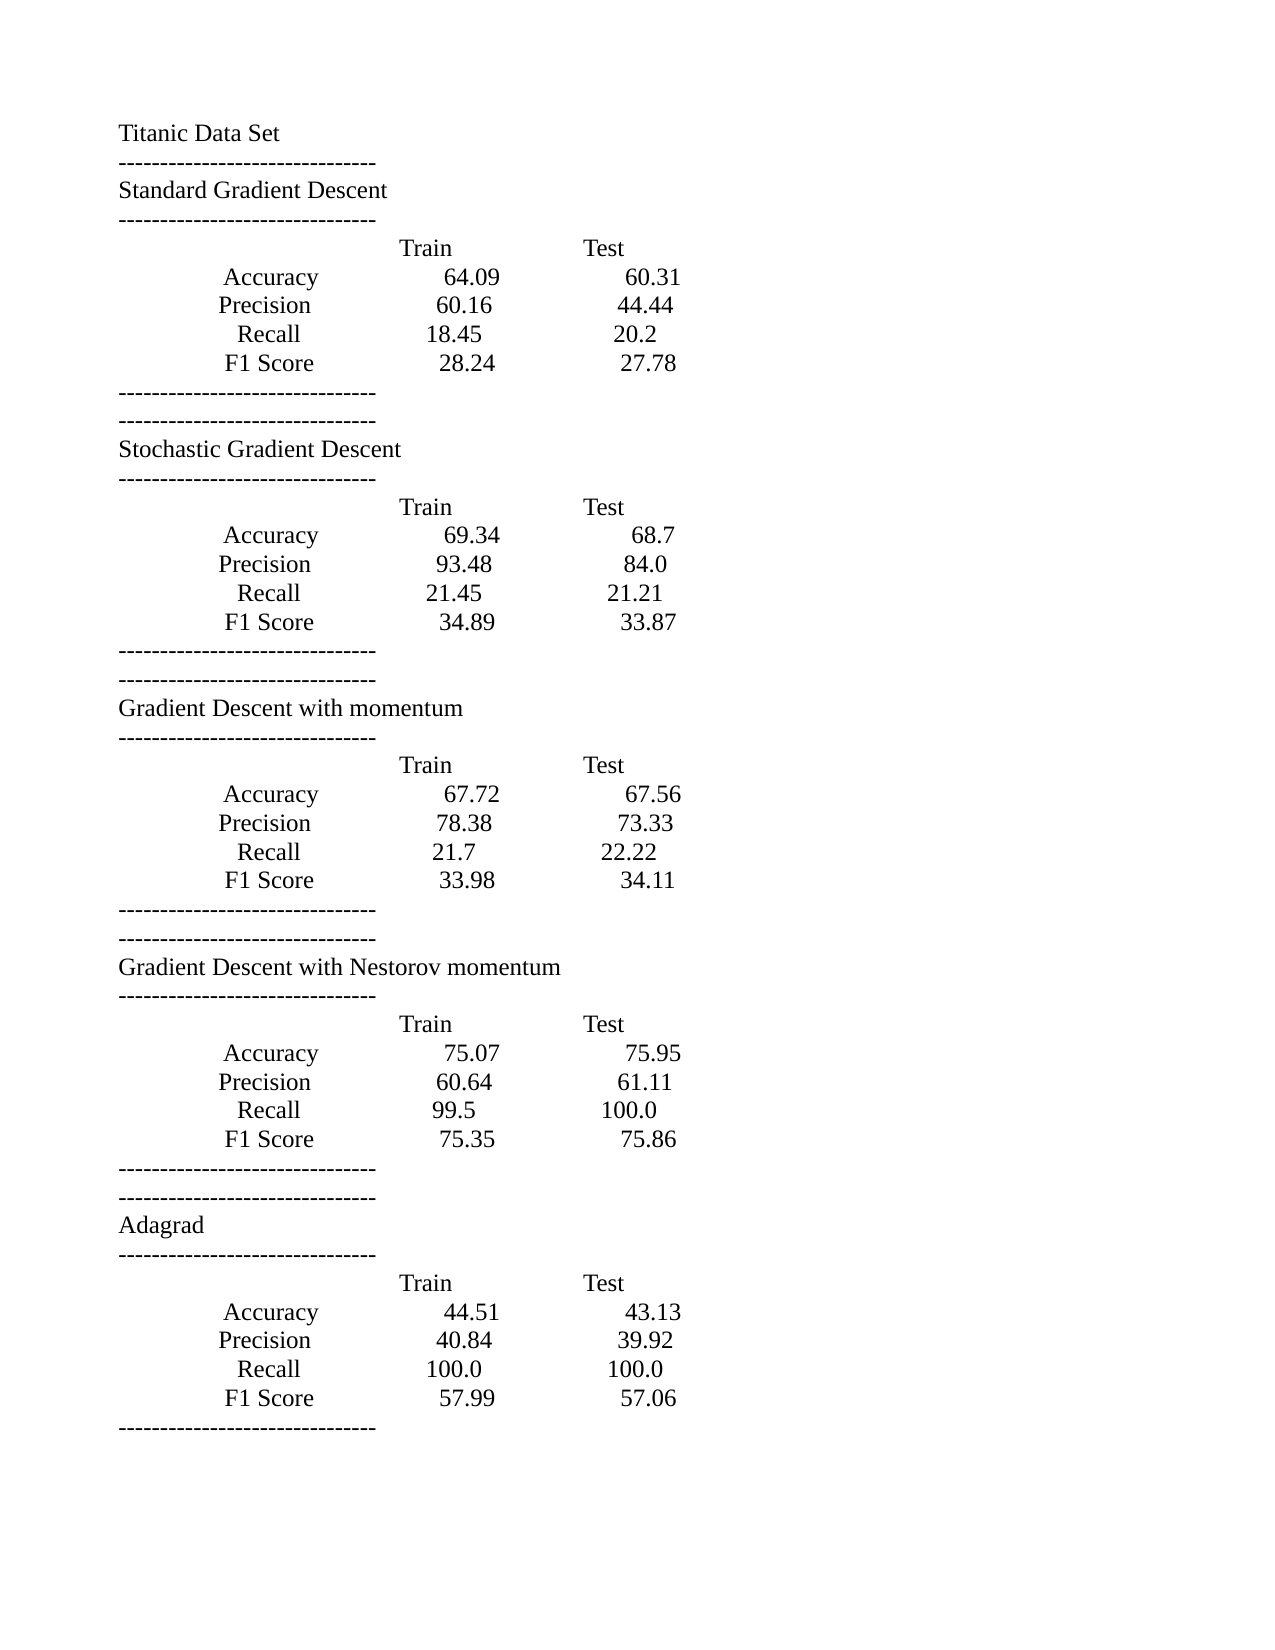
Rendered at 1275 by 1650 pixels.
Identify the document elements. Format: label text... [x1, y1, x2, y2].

text Accuracy 69.34 68.7 [118, 521, 1157, 549]
text ------------------------------- [118, 923, 1157, 952]
text Train Test [118, 1009, 1157, 1038]
text ------------------------------- [118, 1239, 1157, 1268]
text ------------------------------- [118, 1412, 1157, 1441]
text Gradient Descent with momentum [118, 693, 1157, 722]
text F1 Score 57.99 57.06 [118, 1383, 1157, 1412]
text Precision 40.84 39.92 [118, 1326, 1157, 1354]
text ------------------------------- [118, 406, 1157, 434]
text ------------------------------- [118, 664, 1157, 693]
text Train Test [118, 233, 1157, 262]
text ------------------------------- [118, 204, 1157, 233]
text Titanic Data Set [118, 118, 1157, 147]
text F1 Score 33.98 34.11 [118, 866, 1157, 894]
text ------------------------------- [118, 463, 1157, 492]
text ------------------------------- [118, 636, 1157, 664]
text Stochastic Gradient Descent [118, 434, 1157, 463]
text ------------------------------- [118, 1182, 1157, 1211]
text Precision 60.16 44.44 [118, 291, 1157, 319]
text F1 Score 34.89 33.87 [118, 607, 1157, 636]
text Precision 78.38 73.33 [118, 808, 1157, 837]
text Accuracy 75.07 75.95 [118, 1038, 1157, 1067]
text Gradient Descent with Nestorov momentum [118, 952, 1157, 981]
text ------------------------------- [118, 722, 1157, 751]
text ------------------------------- [118, 981, 1157, 1009]
text F1 Score 28.24 27.78 [118, 348, 1157, 377]
text ------------------------------- [118, 377, 1157, 406]
text Accuracy 44.51 43.13 [118, 1297, 1157, 1326]
text Recall 21.45 21.21 [118, 578, 1157, 607]
text Recall 18.45 20.2 [118, 319, 1157, 348]
text ------------------------------- [118, 1153, 1157, 1182]
text Precision 60.64 61.11 [118, 1067, 1157, 1096]
text ------------------------------- [118, 147, 1157, 176]
text Precision 93.48 84.0 [118, 549, 1157, 578]
text Train Test [118, 492, 1157, 521]
text Recall 100.0 100.0 [118, 1354, 1157, 1383]
text Recall 99.5 100.0 [118, 1096, 1157, 1124]
text Standard Gradient Descent [118, 176, 1157, 204]
text Train Test [118, 1268, 1157, 1297]
text Accuracy 64.09 60.31 [118, 262, 1157, 291]
text Recall 21.7 22.22 [118, 837, 1157, 866]
text Train Test [118, 751, 1157, 779]
text Accuracy 67.72 67.56 [118, 779, 1157, 808]
text F1 Score 75.35 75.86 [118, 1124, 1157, 1153]
text ------------------------------- [118, 894, 1157, 923]
text Adagrad [118, 1211, 1157, 1239]
